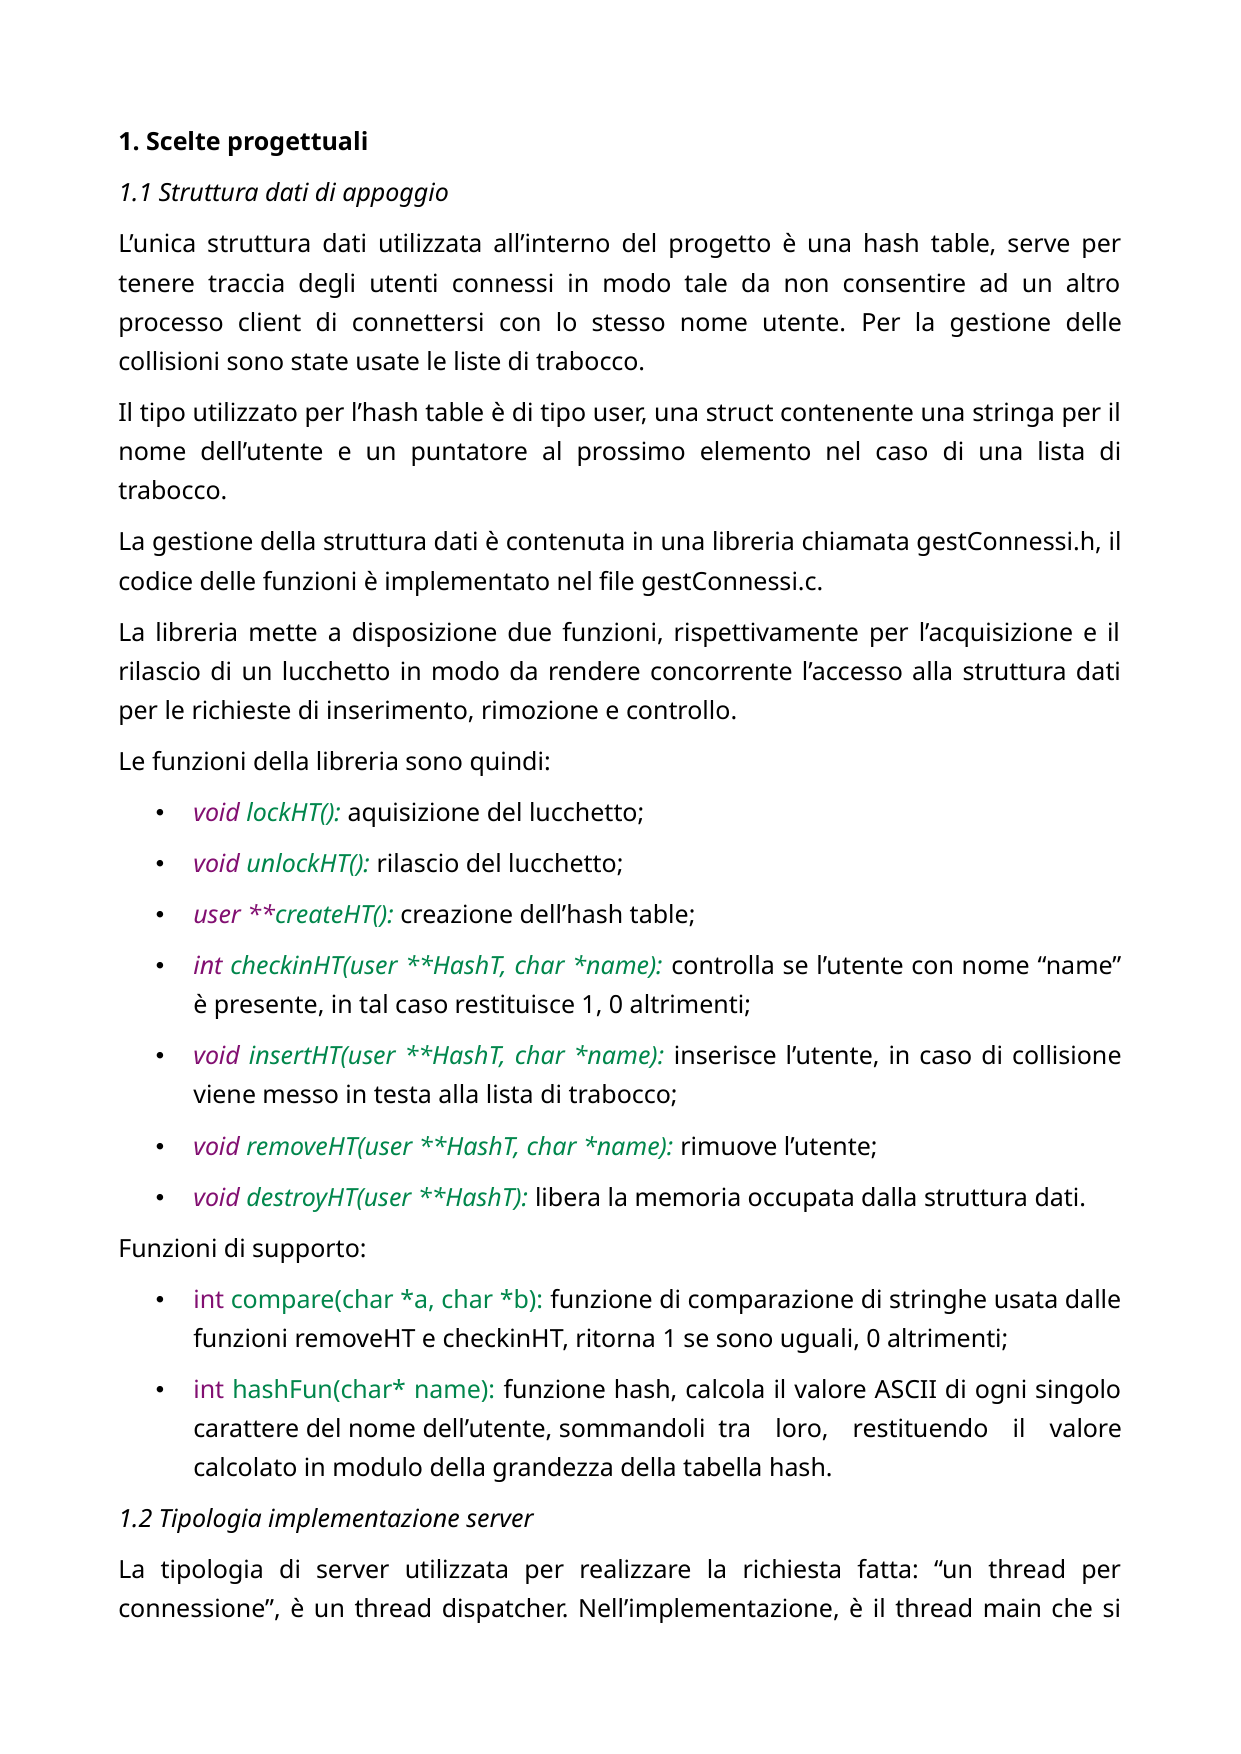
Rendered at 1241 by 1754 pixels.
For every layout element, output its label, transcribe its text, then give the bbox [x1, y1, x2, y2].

text La libreria mette a disposizione due funzioni, rispettivamente per l’acquisizione e il rilascio di un lucchetto in modo da rendere concorrente l’accesso alla struttura dati per le richieste di inserimento, rimozione e controllo. [118, 614, 1122, 727]
text La tipologia di server utilizzata per realizzare la richiesta fatta: “un thread per connessione”, è un thread dispatcher. Nell’implementazione, è il thread main che si [118, 1552, 1122, 1625]
list int checkinHT(user **HashT, char *name): controlla se l’utente con nome “name” è presente, in tal caso restituisce 1, 0 altrimenti; [156, 948, 1122, 1021]
list void removeHT(user **HashT, char *name): rimuove l’utente; [156, 1128, 1122, 1162]
text 1.1 Struttura dati di appoggio [118, 175, 1122, 209]
text La gestione della struttura dati è contenuta in una libreria chiamata gestConnessi.h, il codice delle funzioni è implementato nel file gestConnessi.c. [118, 524, 1122, 597]
list int compare(char *a, char *b): funzione di comparazione di stringhe usata dalle funzioni removeHT e checkinHT, ritorna 1 se sono uguali, 0 altrimenti; [156, 1281, 1122, 1354]
list user **createHT(): creazione dell’hash table; [156, 897, 1122, 931]
text L’unica struttura dati utilizzata all’interno del progetto è una hash table, serve per tenere traccia degli utenti connessi in modo tale da non consentire ad un altro processo client di connettersi con lo stesso nome utente. Per la gestione delle collisioni sono state usate le liste di trabocco. [118, 226, 1122, 378]
text 1. Scelte progettuali [118, 124, 1122, 158]
text Il tipo utilizzato per l’hash table è di tipo user, una struct contenente una stringa per il nome dell’utente e un puntatore al prossimo elemento nel caso di una lista di trabocco. [118, 395, 1122, 507]
list void destroyHT(user **HashT): libera la memoria occupata dalla struttura dati. [156, 1179, 1122, 1213]
text 1.2 Tipologia implementazione server [118, 1501, 1122, 1535]
text Le funzioni della libreria sono quindi: [118, 744, 1122, 778]
list void lockHT(): aquisizione del lucchetto; [156, 795, 1122, 829]
list void unlockHT(): rilascio del lucchetto; [156, 846, 1122, 880]
list void insertHT(user **HashT, char *name): inserisce l’utente, in caso di collisione viene messo in testa alla lista di trabocco; [156, 1038, 1122, 1111]
list int hashFun(char* name): funzione hash, calcola il valore ASCII di ogni singolo carattere del nome dell’utente, sommandoli tra loro, restituendo il valore calcolato in modulo della grandezza della tabella hash. [156, 1372, 1122, 1484]
text Funzioni di supporto: [118, 1230, 1122, 1264]
